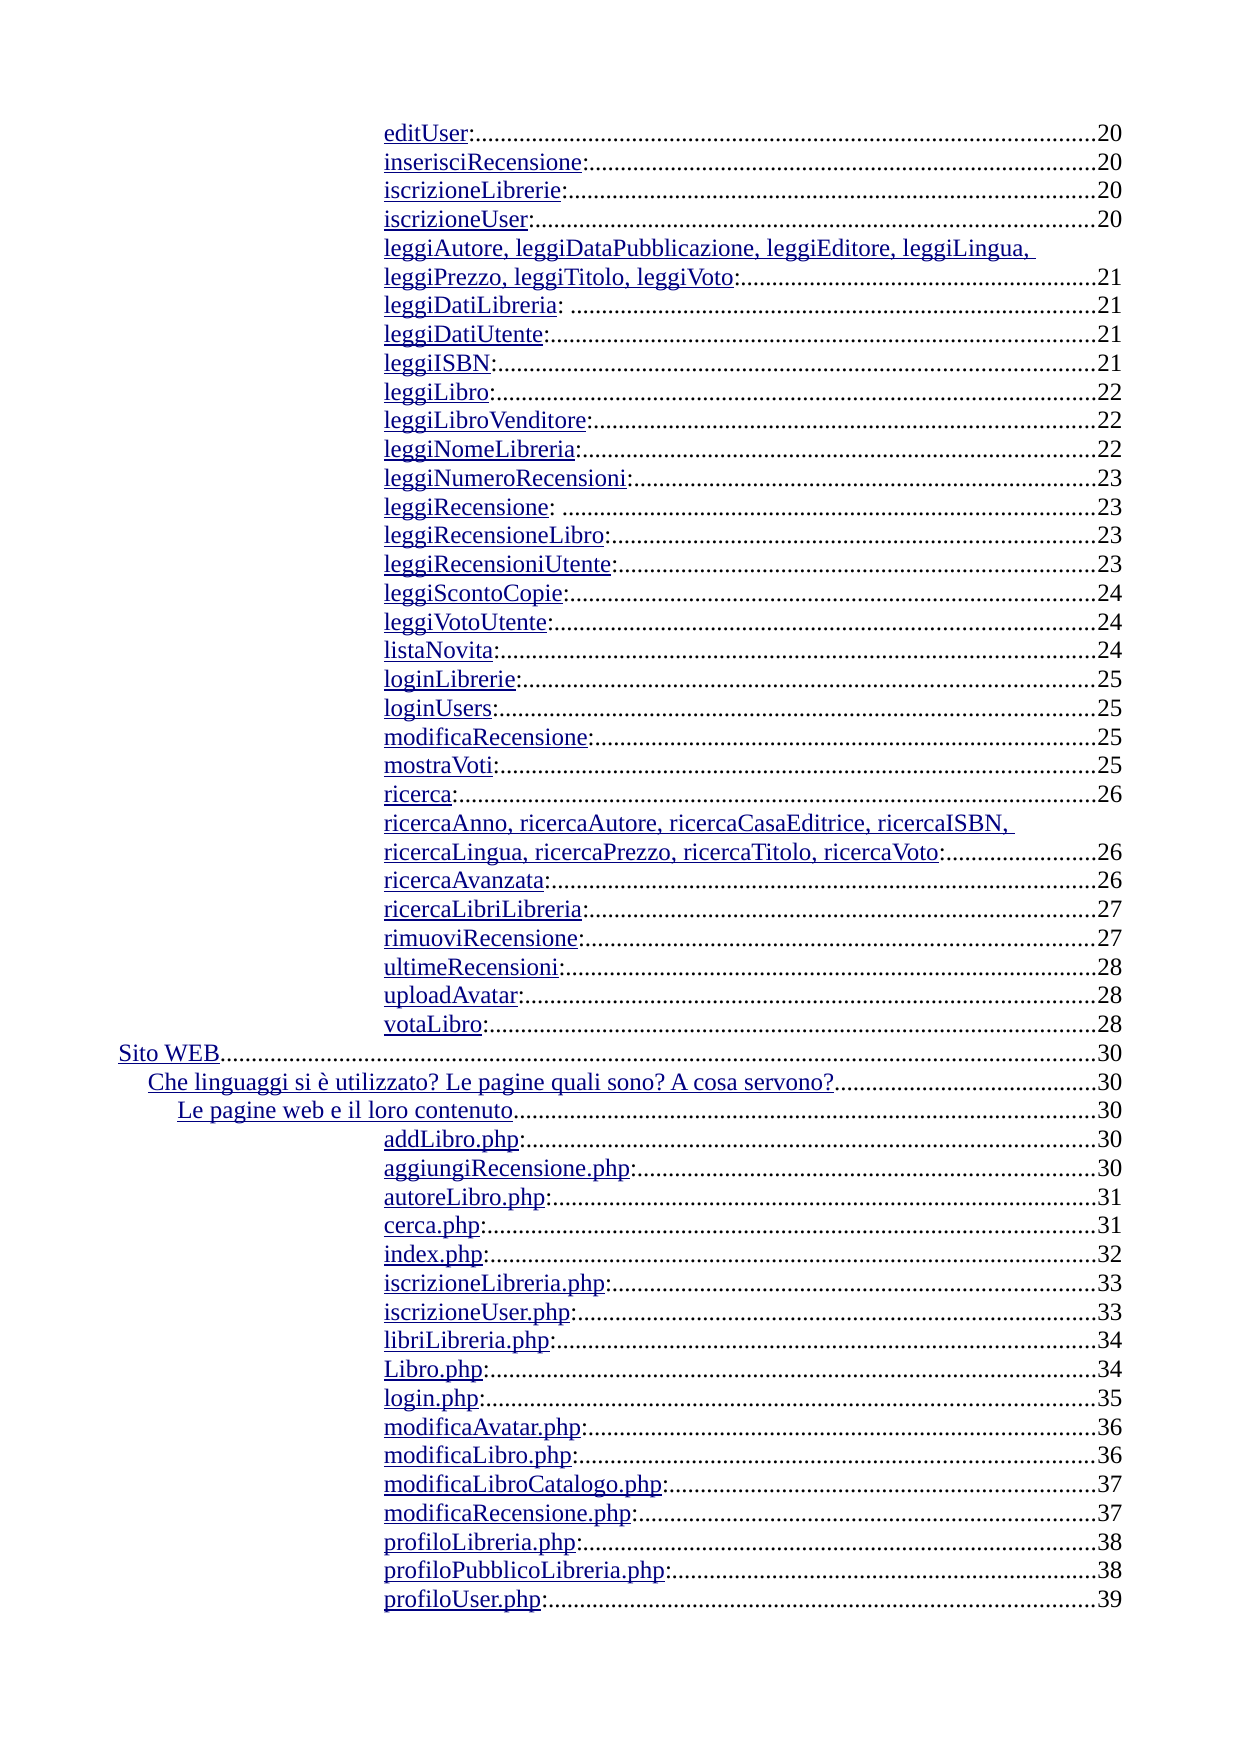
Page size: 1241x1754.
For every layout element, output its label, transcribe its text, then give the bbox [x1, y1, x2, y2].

text modificaRecensione: 25 [383, 722, 1122, 751]
text cerca.php: 31 [383, 1211, 1122, 1239]
text leggiRecensione: 23 [383, 492, 1122, 521]
text rimuoviRecensione: 27 [383, 923, 1122, 952]
text Che linguaggi si è utilizzato? Le pagine quali sono? A cosa servono? 30 [148, 1067, 1122, 1096]
text aggiungiRecensione.php: 30 [383, 1153, 1122, 1182]
text leggiVotoUtente: 24 [383, 607, 1122, 636]
text modificaLibro.php: 36 [383, 1441, 1122, 1469]
text loginUsers: 25 [383, 693, 1122, 722]
text leggiRecensioneLibro: 23 [383, 521, 1122, 549]
text login.php: 35 [383, 1383, 1122, 1412]
text mostraVoti: 25 [383, 751, 1122, 779]
text modificaLibroCatalogo.php: 37 [383, 1469, 1122, 1498]
text leggiNomeLibreria: 22 [383, 434, 1122, 463]
text ultimeRecensioni: 28 [383, 952, 1122, 981]
text leggiRecensioniUtente: 23 [383, 549, 1122, 578]
text editUser: 20 [383, 118, 1122, 147]
text iscrizioneUser.php: 33 [383, 1297, 1122, 1326]
text leggiScontoCopie: 24 [383, 578, 1122, 607]
text libriLibreria.php: 34 [383, 1326, 1122, 1354]
text leggiDatiLibreria: 21 [383, 291, 1122, 319]
text votaLibro: 28 [383, 1009, 1122, 1038]
text profiloUser.php: 39 [383, 1584, 1122, 1613]
text uploadAvatar: 28 [383, 981, 1122, 1009]
text ricercaAvanzata: 26 [383, 866, 1122, 894]
text autoreLibro.php: 31 [383, 1182, 1122, 1211]
text iscrizioneUser: 20 [383, 204, 1122, 233]
text inserisciRecensione: 20 [383, 147, 1122, 176]
text ricercaAnno, ricercaAutore, ricercaCasaEditrice, ricercaISBN, ricercaLingua, ricercaPrezzo, ricercaTitolo, ricercaVoto: 26 [383, 808, 1122, 866]
text leggiISBN: 21 [383, 348, 1122, 377]
text Libro.php: 34 [383, 1354, 1122, 1383]
text ricercaLibriLibreria: 27 [383, 894, 1122, 923]
text listaNovita: 24 [383, 636, 1122, 664]
text leggiDatiUtente: 21 [383, 319, 1122, 348]
text profiloPubblicoLibreria.php: 38 [383, 1556, 1122, 1584]
text leggiLibro: 22 [383, 377, 1122, 406]
text modificaAvatar.php: 36 [383, 1412, 1122, 1441]
text modificaRecensione.php: 37 [383, 1498, 1122, 1527]
text loginLibrerie: 25 [383, 664, 1122, 693]
text Sito WEB 30 [118, 1038, 1122, 1067]
text profiloLibreria.php: 38 [383, 1527, 1122, 1556]
text leggiAutore, leggiDataPubblicazione, leggiEditore, leggiLingua, leggiPrezzo, leggiTitolo, leggiVoto: 21 [383, 233, 1122, 291]
text leggiNumeroRecensioni: 23 [383, 463, 1122, 492]
text index.php: 32 [383, 1239, 1122, 1268]
text ricerca: 26 [383, 779, 1122, 808]
text iscrizioneLibrerie: 20 [383, 176, 1122, 204]
text Le pagine web e il loro contenuto 30 [177, 1096, 1122, 1124]
text addLibro.php: 30 [383, 1124, 1122, 1153]
text iscrizioneLibreria.php: 33 [383, 1268, 1122, 1297]
text leggiLibroVenditore: 22 [383, 406, 1122, 434]
